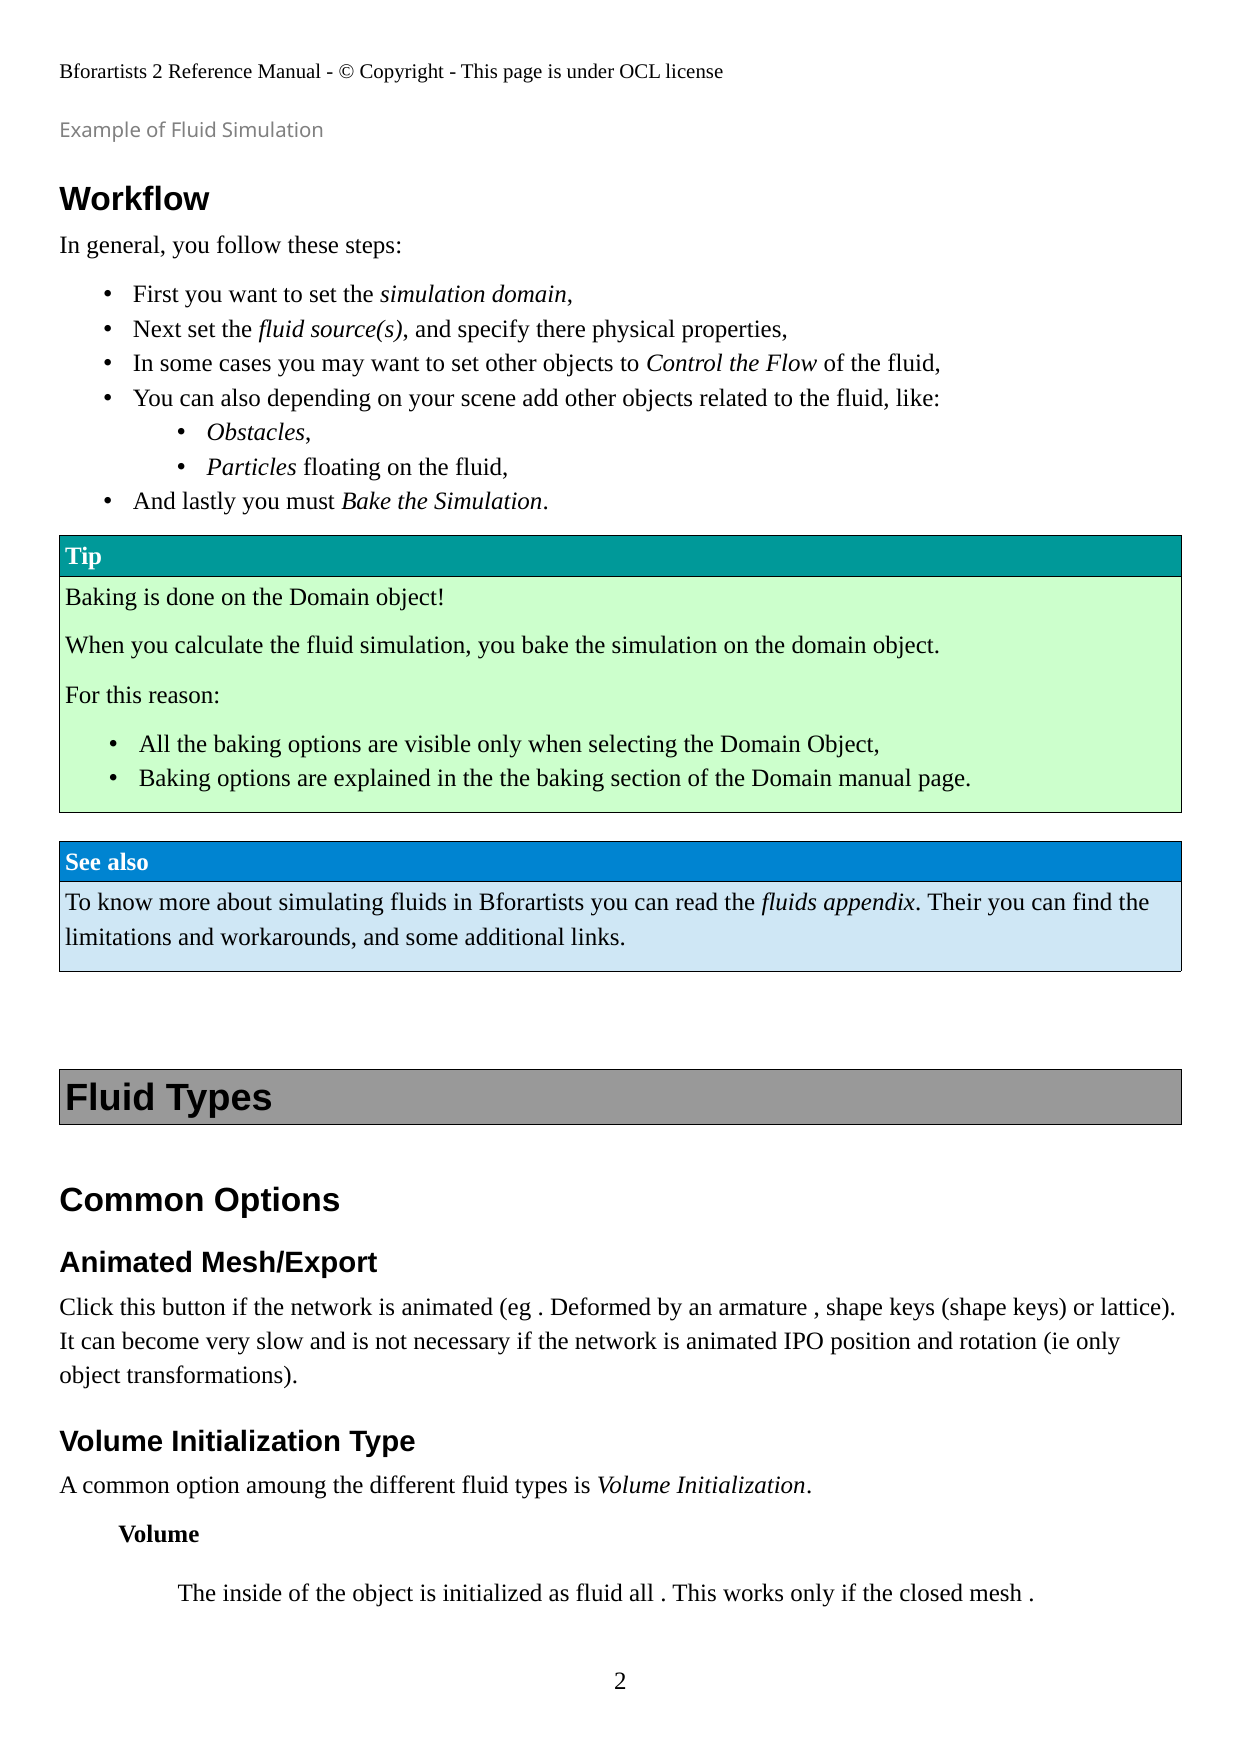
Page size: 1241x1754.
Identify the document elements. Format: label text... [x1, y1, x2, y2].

list In some cases you may want to set other objects to Control the Flow of the fluid, [103, 348, 1181, 377]
subtitle Common Options [59, 1180, 1181, 1218]
text In general, you follow these steps: [59, 230, 1181, 259]
list And lastly you must Bake the Simulation. [103, 486, 1181, 515]
subtitle Animated Mesh/Export [59, 1245, 1181, 1279]
list Obstacles, [177, 417, 1181, 446]
list You can also depending on your scene add other objects related to the fluid, like: [103, 383, 1181, 412]
text Click this button if the network is animated (eg . Deformed by an armature , shape keys (shape keys) or lattice). It can become very slow and is not necessary if the network is animated IPO position and rotation (ie only object transformations). [59, 1292, 1181, 1389]
table_header Tip [60, 536, 1181, 576]
list Next set the fluid source(s), and specify there physical properties, [103, 314, 1181, 343]
table_header See also [60, 842, 1181, 881]
list First you want to set the simulation domain, [103, 279, 1181, 308]
text Example of Fluid Simulation [59, 113, 1181, 144]
list Particles floating on the fluid, [177, 452, 1181, 481]
text A common option amoung the different fluid types is Volume Initialization. [59, 1471, 1181, 1499]
list The inside of the object is initialized as fluid all . This works only if the closed mesh . [177, 1578, 1122, 1607]
subtitle Volume [118, 1519, 1122, 1548]
subtitle Workflow [59, 179, 1181, 218]
subtitle Volume Initialization Type [59, 1424, 1181, 1458]
table_cell To know more about simulating fluids in Bforartists you can read the fluids appendix. Their you can find the limitations and workarounds, and some additional links. [60, 882, 1181, 971]
table_cell Baking is done on the Domain object! When you calculate the fluid simulation, you bake the simulation on the domain object. For this reason: All the baking options are visible only when selecting the Domain Object, Baking options are explained in the the baking section of the Domain manual page. [60, 577, 1181, 812]
table_header Fluid Types [60, 1070, 1181, 1124]
